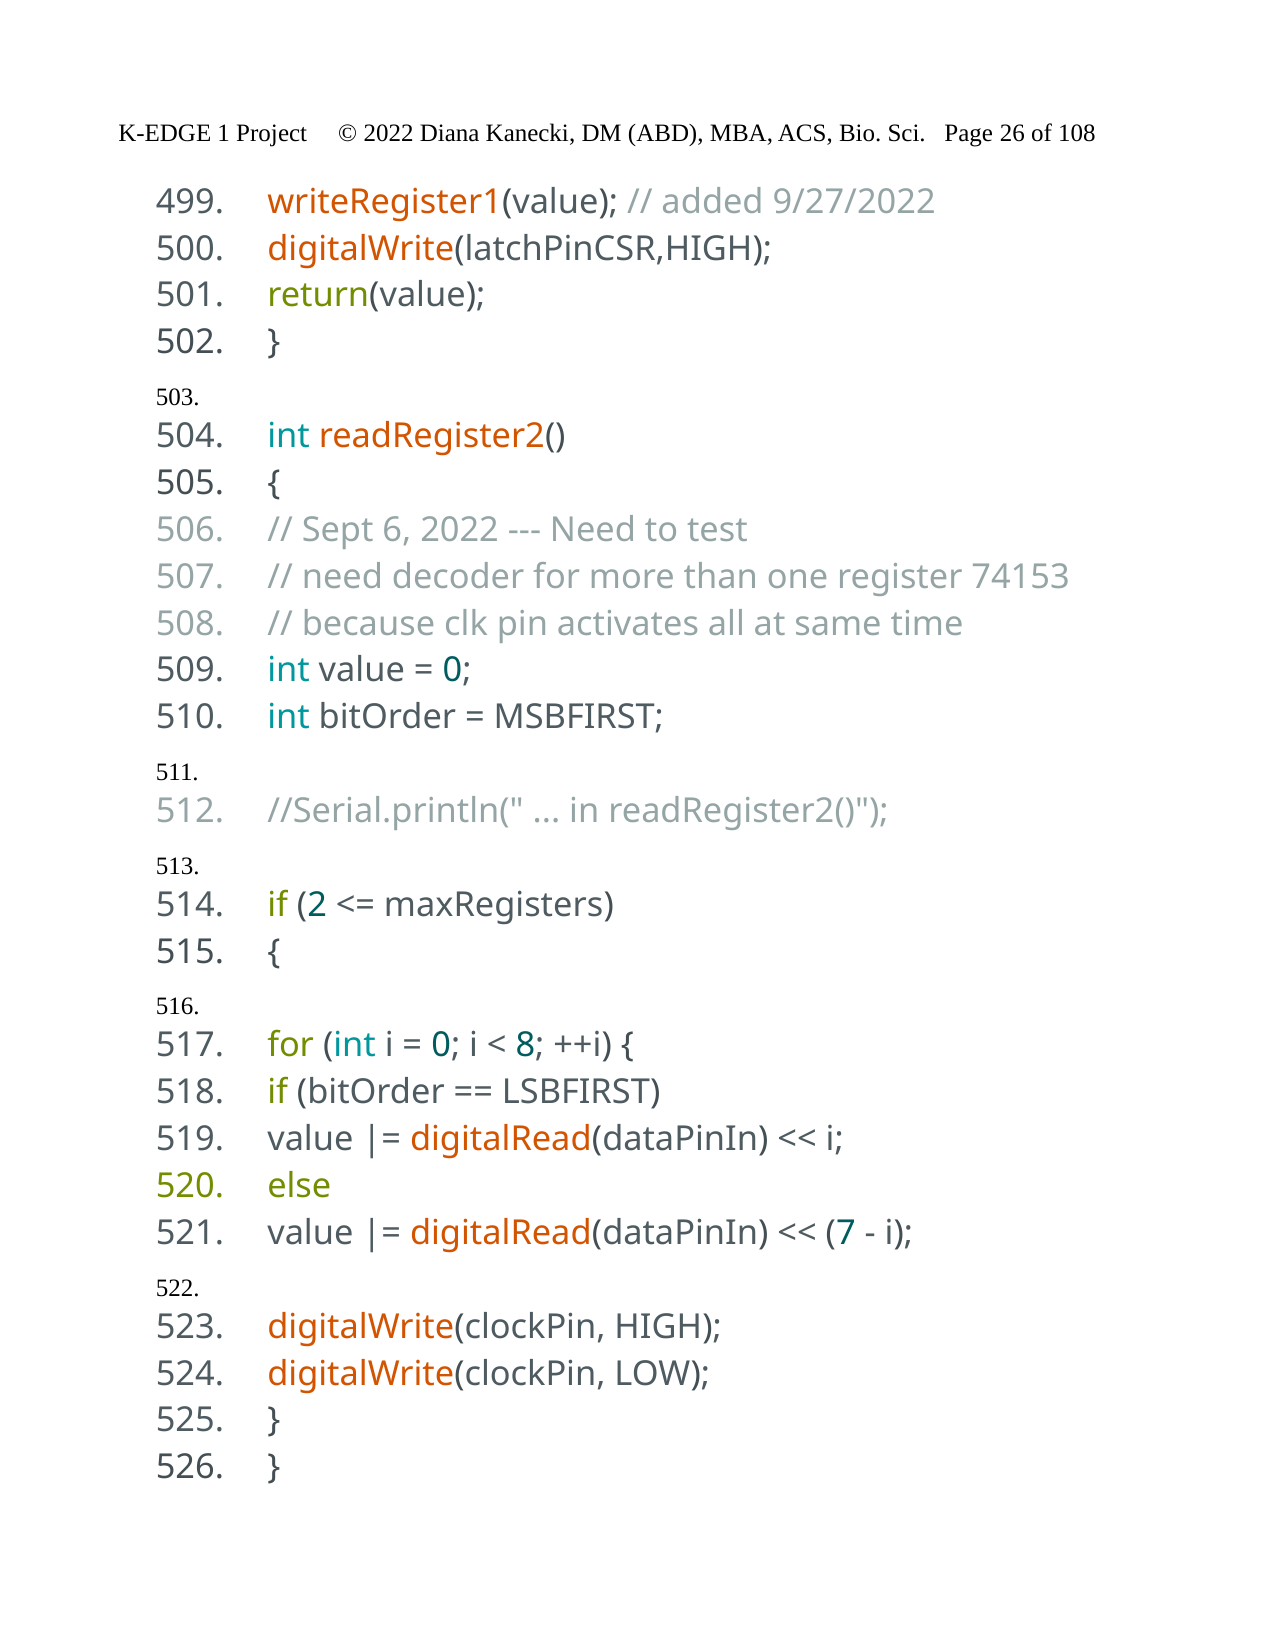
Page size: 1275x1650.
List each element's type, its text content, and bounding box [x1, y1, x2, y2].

list } [156, 1442, 1157, 1489]
list { [156, 458, 1157, 504]
list { [156, 926, 1157, 973]
list int value = 0; [156, 645, 1157, 692]
list } [156, 1395, 1157, 1442]
list int readRegister2() [156, 411, 1157, 458]
list value |= digitalRead(dataPinIn) << i; [156, 1114, 1157, 1161]
list int bitOrder = MSBFIRST; [156, 692, 1157, 739]
list for (int i = 0; i < 8; ++i) { [156, 1020, 1157, 1067]
list if (2 <= maxRegisters) [156, 879, 1157, 926]
list //Serial.println(" ... in readRegister2()"); [156, 786, 1157, 833]
list value |= digitalRead(dataPinIn) << (7 - i); [156, 1208, 1157, 1254]
list return(value); [156, 270, 1157, 317]
list } [156, 317, 1157, 364]
list else [156, 1161, 1157, 1208]
list if (bitOrder == LSBFIRST) [156, 1067, 1157, 1114]
list digitalWrite(clockPin, LOW); [156, 1348, 1157, 1395]
list // need decoder for more than one register 74153 [156, 551, 1157, 598]
list digitalWrite(latchPinCSR,HIGH); [156, 223, 1157, 270]
list digitalWrite(clockPin, HIGH); [156, 1301, 1157, 1348]
list // Sept 6, 2022 --- Need to test [156, 504, 1157, 551]
list // because clk pin activates all at same time [156, 598, 1157, 645]
list writeRegister1(value); // added 9/27/2022 [156, 176, 1157, 223]
